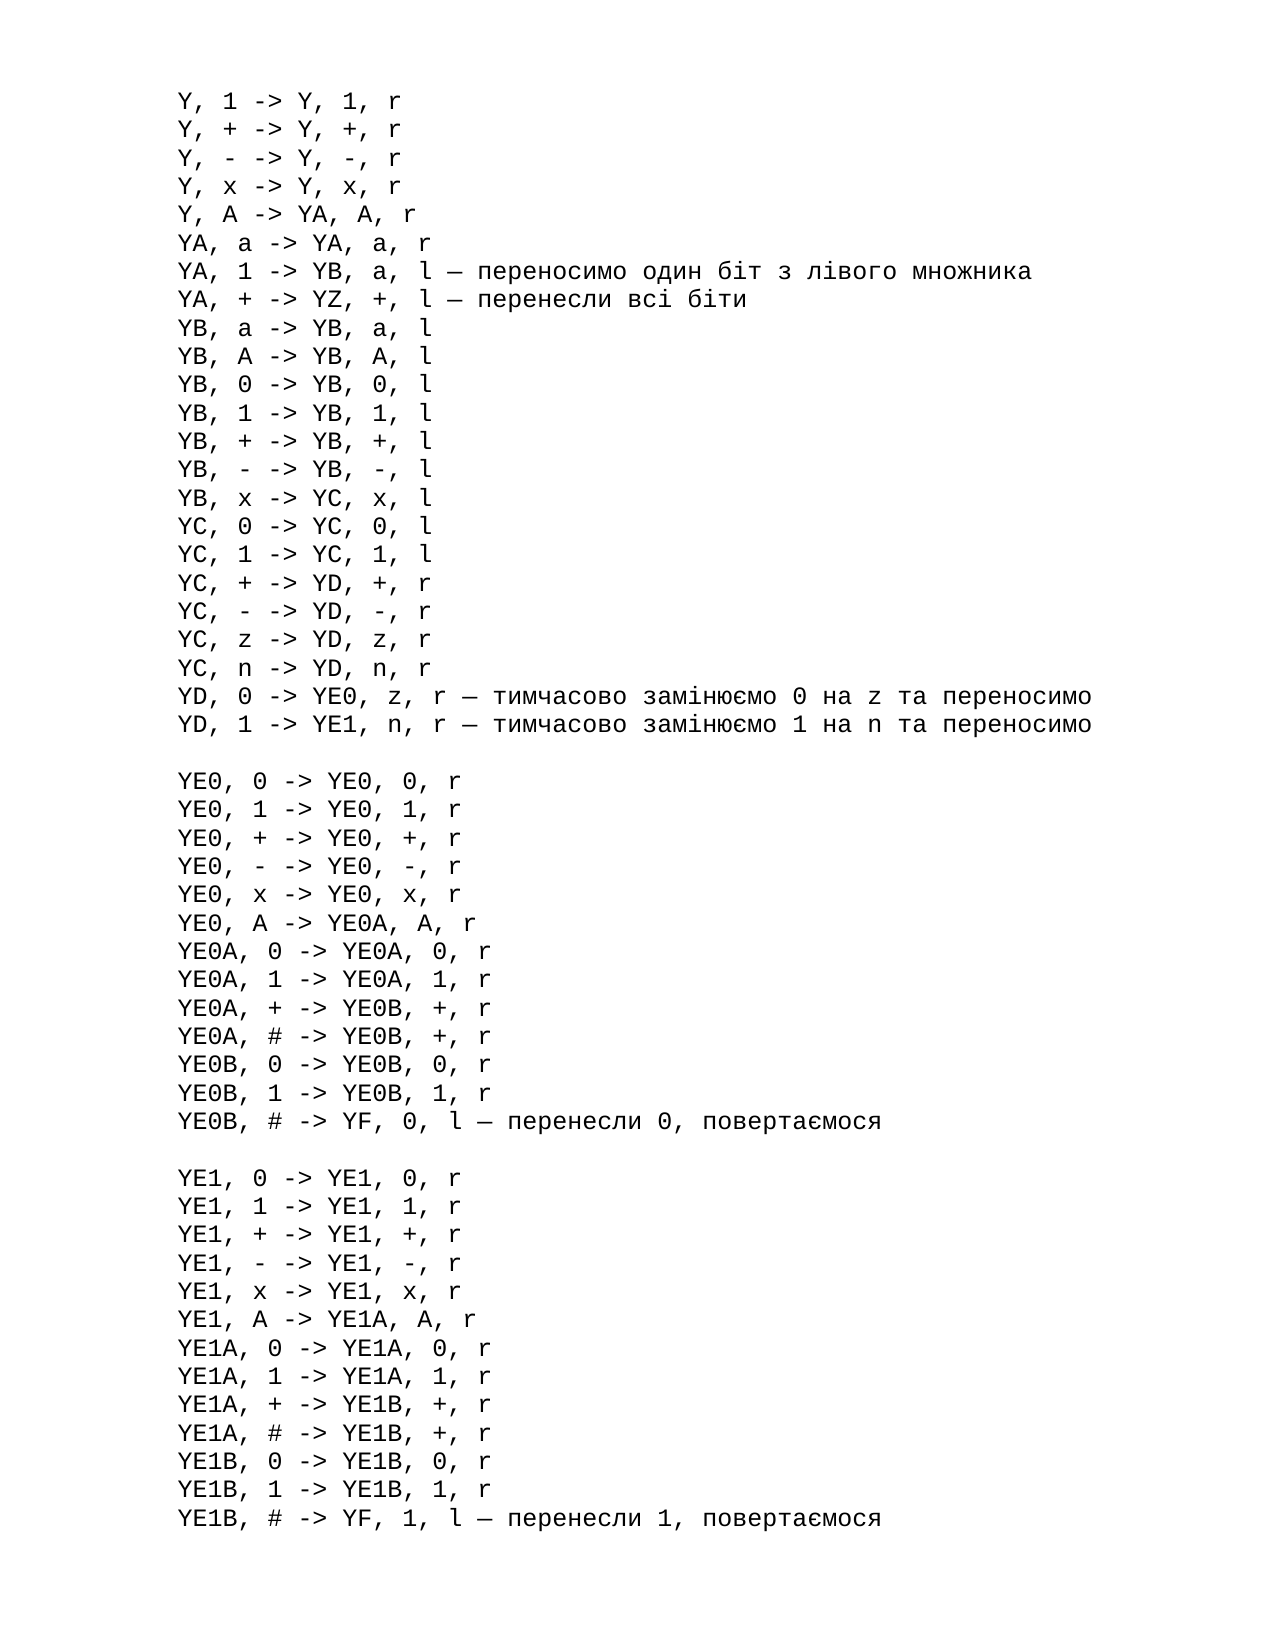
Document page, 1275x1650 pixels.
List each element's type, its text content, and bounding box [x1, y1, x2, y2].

text YE1B, 1 -> YE1B, 1, r [177, 1477, 1186, 1505]
text YE1, x -> YE1, x, r [177, 1279, 1186, 1307]
text YB, 0 -> YB, 0, l [177, 372, 1186, 400]
text YC, - -> YD, -, r [177, 599, 1186, 627]
text YE0B, # -> YF, 0, l — перенесли 0, повертаємося [177, 1109, 1186, 1137]
text Y, x -> Y, x, r [177, 174, 1186, 202]
text YE0, 1 -> YE0, 1, r [177, 797, 1186, 825]
text YC, n -> YD, n, r [177, 655, 1186, 684]
text YD, 0 -> YE0, z, r — тимчасово замінюємо 0 на z та переносимо [177, 684, 1186, 712]
text YA, + -> YZ, +, l — перенесли всі біти [177, 287, 1186, 315]
text YE0A, # -> YE0B, +, r [177, 1024, 1186, 1052]
text YE0A, 0 -> YE0A, 0, r [177, 939, 1186, 967]
text YA, a -> YA, a, r [177, 230, 1186, 259]
text YE0, A -> YE0A, A, r [177, 910, 1186, 939]
text YC, 1 -> YC, 1, l [177, 542, 1186, 570]
text YE1A, 0 -> YE1A, 0, r [177, 1335, 1186, 1364]
text YC, + -> YD, +, r [177, 570, 1186, 599]
text YC, z -> YD, z, r [177, 627, 1186, 655]
text YB, x -> YC, x, l [177, 485, 1186, 514]
text YE0B, 0 -> YE0B, 0, r [177, 1052, 1186, 1080]
text YB, 1 -> YB, 1, l [177, 400, 1186, 429]
text YE1, - -> YE1, -, r [177, 1250, 1186, 1279]
text YE1, A -> YE1A, A, r [177, 1307, 1186, 1335]
text YE1, 1 -> YE1, 1, r [177, 1194, 1186, 1222]
text Y, 1 -> Y, 1, r [177, 89, 1186, 117]
text YB, a -> YB, a, l [177, 315, 1186, 344]
text Y, + -> Y, +, r [177, 117, 1186, 145]
text YB, A -> YB, A, l [177, 344, 1186, 372]
text YE1, + -> YE1, +, r [177, 1222, 1186, 1250]
text Y, - -> Y, -, r [177, 145, 1186, 174]
text YE1A, # -> YE1B, +, r [177, 1420, 1186, 1449]
text YE1B, # -> YF, 1, l — перенесли 1, повертаємося [177, 1505, 1186, 1534]
text YE0A, + -> YE0B, +, r [177, 995, 1186, 1024]
text YD, 1 -> YE1, n, r — тимчасово замінюємо 1 на n та переносимо [177, 712, 1186, 740]
text YE1, 0 -> YE1, 0, r [177, 1165, 1186, 1194]
text YE1B, 0 -> YE1B, 0, r [177, 1449, 1186, 1477]
text YE1A, + -> YE1B, +, r [177, 1392, 1186, 1420]
text YE0, x -> YE0, x, r [177, 882, 1186, 910]
text YB, + -> YB, +, l [177, 429, 1186, 457]
text YE0A, 1 -> YE0A, 1, r [177, 967, 1186, 995]
text YE0B, 1 -> YE0B, 1, r [177, 1080, 1186, 1109]
text YE0, 0 -> YE0, 0, r [177, 769, 1186, 797]
text YC, 0 -> YC, 0, l [177, 514, 1186, 542]
text YE0, + -> YE0, +, r [177, 825, 1186, 854]
text YA, 1 -> YB, a, l — переносимо один біт з лівого множника [177, 259, 1186, 287]
text YB, - -> YB, -, l [177, 457, 1186, 485]
text YE0, - -> YE0, -, r [177, 854, 1186, 882]
text Y, A -> YA, A, r [177, 202, 1186, 230]
text YE1A, 1 -> YE1A, 1, r [177, 1364, 1186, 1392]
